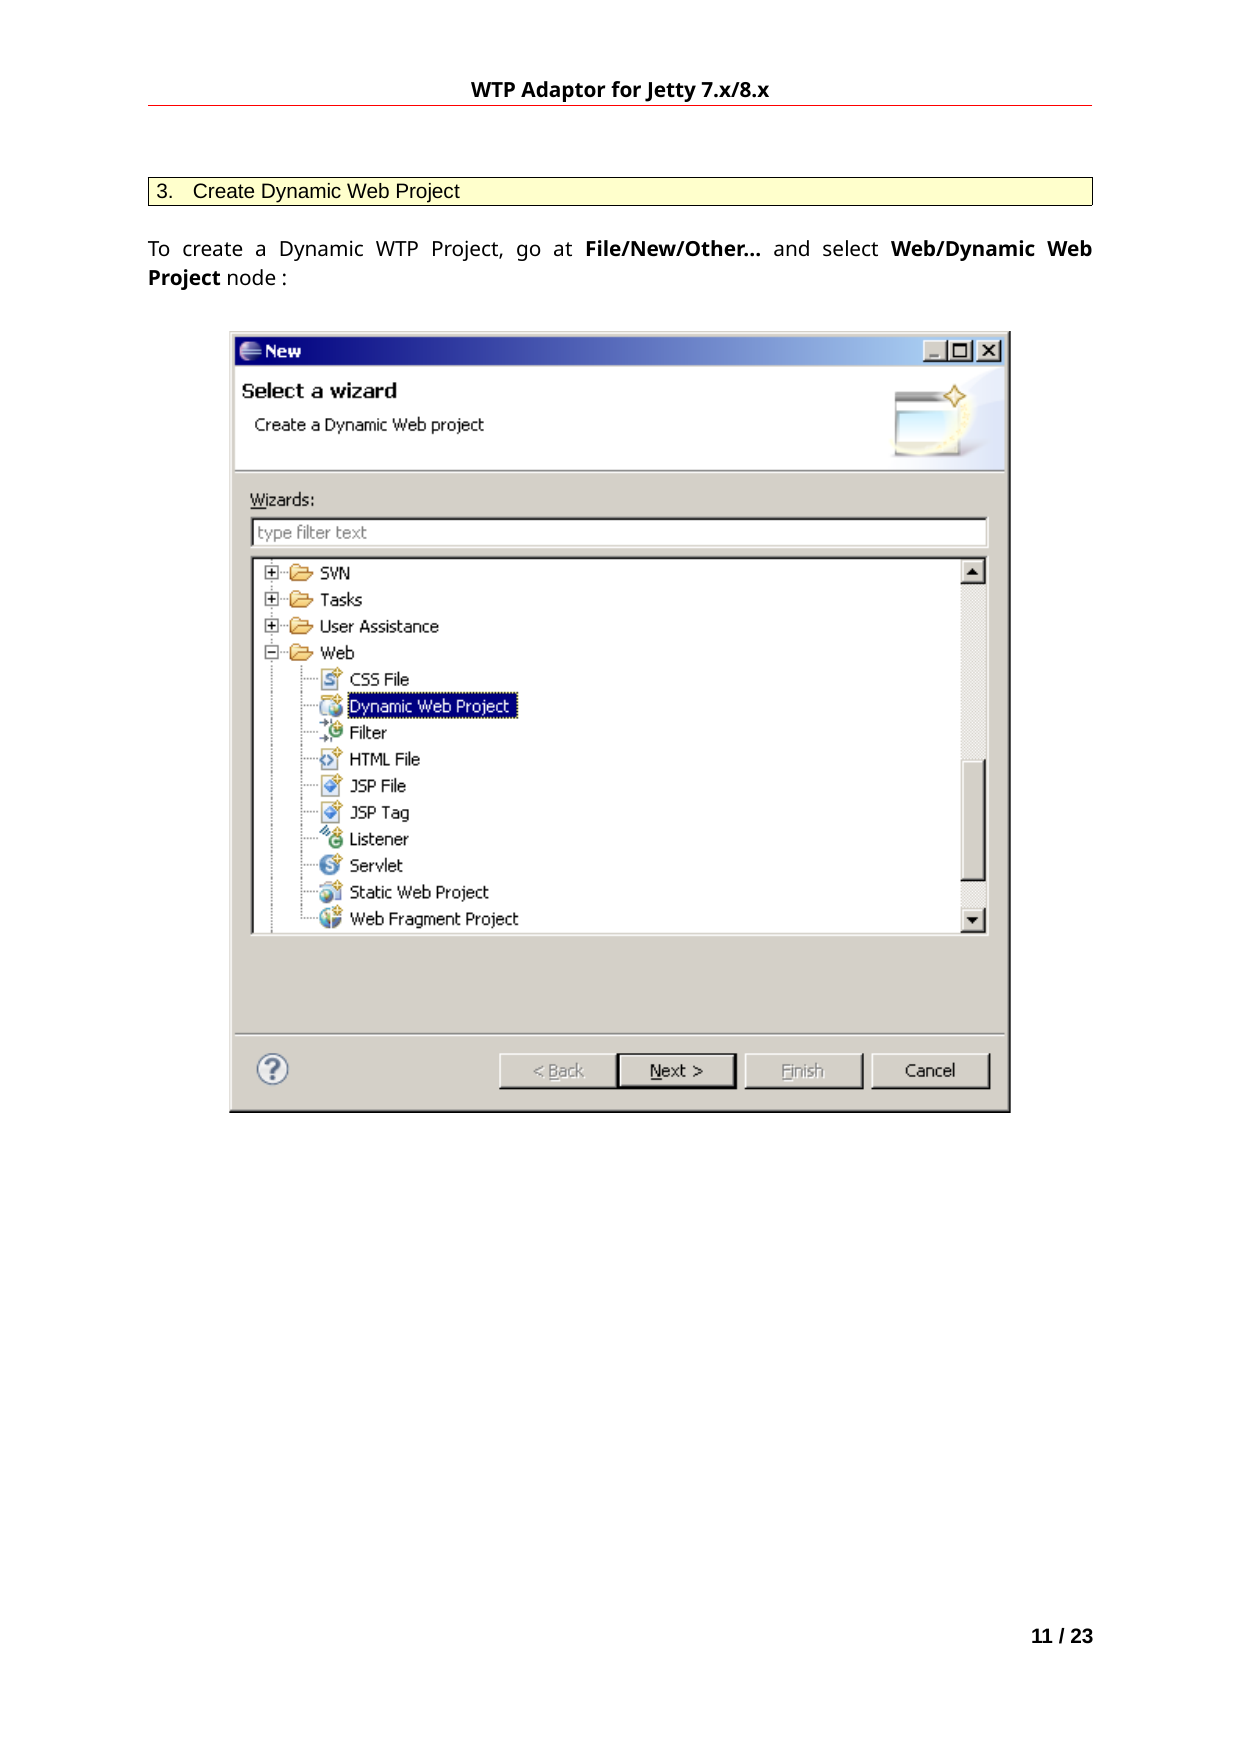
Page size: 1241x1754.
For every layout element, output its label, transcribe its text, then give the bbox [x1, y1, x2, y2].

picture [229, 331, 1011, 1113]
text To create a Dynamic WTP Project, go at File/New/Other... and select Web/Dynamic Web Project node : [148, 234, 1092, 291]
subtitle Create Dynamic Web Project [149, 178, 1092, 205]
